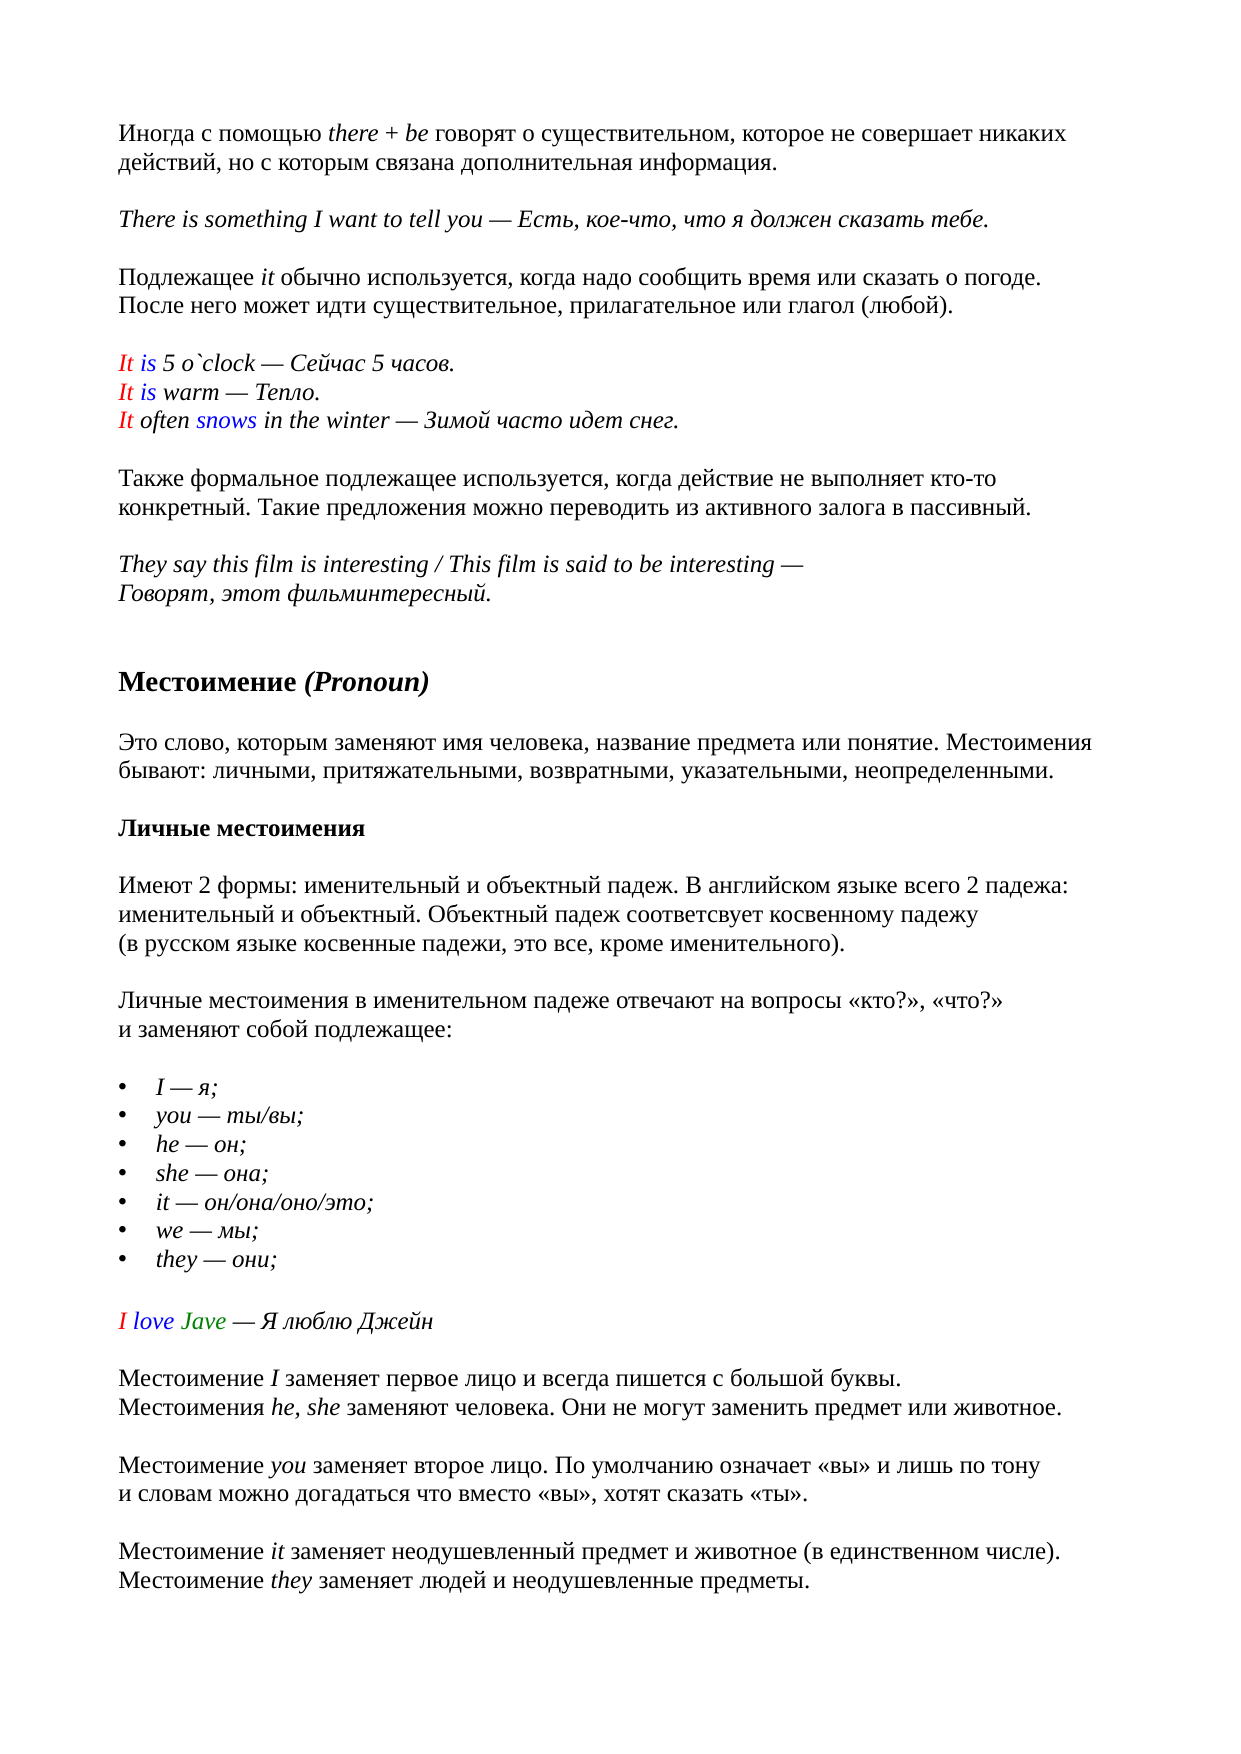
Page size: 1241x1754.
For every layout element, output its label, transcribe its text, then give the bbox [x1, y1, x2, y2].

text Местоимение (Pronoun) [118, 664, 1122, 698]
text Местоимение you заменяет второе лицо. По умолчанию означает «вы» и лишь по тону [118, 1450, 1122, 1478]
text Иногда с помощью there + be говорят о существительном, которое не совершает никаких [118, 118, 1122, 147]
text Это слово, которым заменяют имя человека, название предмета или понятие. Местоимения бывают: личными, притяжательными, возвратными, указательными, неопределенными. [118, 727, 1122, 784]
text Имеют 2 формы: именительный и объектный падеж. В английском языке всего 2 падежа: именительный и объектный. Объектный падеж соответсвует косвенному падежу [118, 870, 1122, 928]
text Личные местоимения [118, 813, 1122, 842]
text It often snows in the winter — Зимой часто идет снег. [118, 406, 1122, 434]
list she — она; [118, 1158, 1122, 1187]
list you — ты/вы; [118, 1100, 1122, 1129]
text Личные местоимения в именительном падеже отвечают на вопросы «кто?», «что?» [118, 985, 1122, 1014]
text и словам можно догадаться что вместо «вы», хотят сказать «ты». [118, 1478, 1122, 1507]
text Также формальное подлежащее используется, когда действие не выполняет кто-то [118, 463, 1122, 492]
text Местоимения he, she заменяют человека. Они не могут заменить предмет или животное. [118, 1392, 1122, 1421]
text Говорят, этот фильминтересный. [118, 578, 1122, 607]
list he — он; [118, 1129, 1122, 1158]
text It is 5 o`clock — Сейчас 5 часов. [118, 348, 1122, 377]
list I — я; [118, 1072, 1122, 1100]
text После него может идти существительное, прилагательное или глагол (любой). [118, 291, 1122, 319]
text Подлежащее it обычно используется, когда надо сообщить время или сказать о погоде. [118, 262, 1122, 291]
text It is warm — Тепло. [118, 377, 1122, 406]
text Местоимение it заменяет неодушевленный предмет и животное (в единственном числе). [118, 1536, 1122, 1565]
list we — мы; [118, 1215, 1122, 1244]
text конкретный. Такие предложения можно переводить из активного залога в пассивный. [118, 492, 1122, 521]
text I love Jave — Я люблю Джейн [118, 1306, 1122, 1335]
text и заменяют собой подлежащее: [118, 1014, 1122, 1043]
text Местоимение I заменяет первое лицо и всегда пишется с большой буквы. [118, 1363, 1122, 1392]
text There is something I want to tell you — Есть, кое-что, что я должен сказать тебе. [118, 204, 1122, 233]
list it — он/она/оно/это; [118, 1187, 1122, 1215]
text (в русском языке косвенные падежи, это все, кроме именительного). [118, 928, 1122, 957]
text They say this film is interesting / This film is said to be interesting — [118, 549, 1122, 578]
text действий, но с которым связана дополнительная информация. [118, 147, 1122, 176]
list they — они; [118, 1244, 1122, 1273]
text Местоимение they заменяет людей и неодушевленные предметы. [118, 1565, 1122, 1593]
